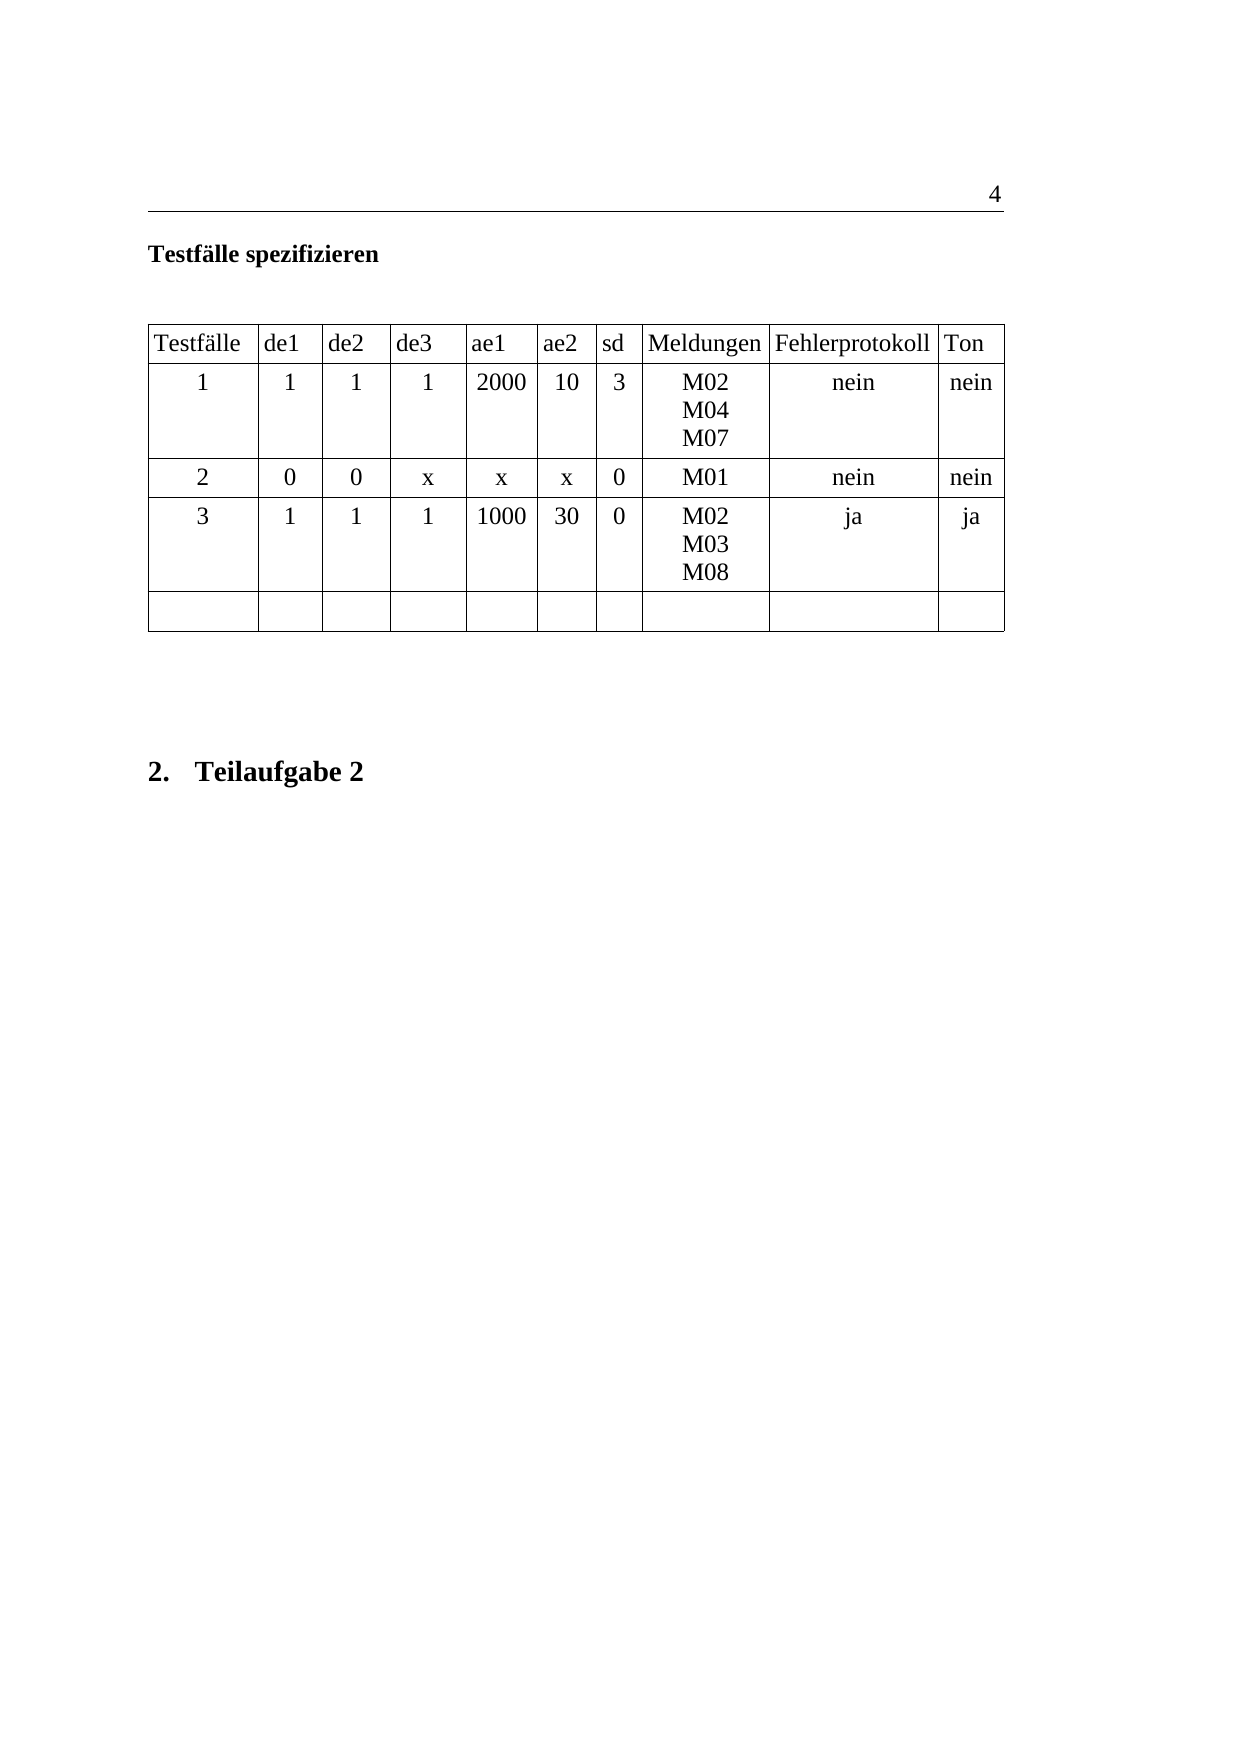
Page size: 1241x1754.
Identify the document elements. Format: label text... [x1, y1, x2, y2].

table_cell 1 [323, 364, 390, 457]
table_cell [939, 592, 1004, 631]
table_cell [259, 592, 322, 631]
table_cell 1 [391, 364, 466, 457]
table_cell [770, 592, 938, 631]
table_header ae2 [538, 325, 596, 363]
table_cell 2 [149, 459, 258, 497]
table_cell 3 [597, 364, 642, 457]
table_cell 2000 [467, 364, 537, 457]
table_header Testfälle [149, 325, 258, 363]
table_cell ja [939, 498, 1004, 591]
table_cell M02 M03 M08 [643, 498, 769, 591]
table_cell 1 [259, 364, 322, 457]
table_cell 3 [149, 498, 258, 591]
table_cell nein [939, 459, 1004, 497]
table_header Meldungen [643, 325, 769, 363]
table_cell nein [770, 459, 938, 497]
table_header ae1 [467, 325, 537, 363]
subtitle Testfälle spezifizieren [148, 240, 1004, 268]
table_cell 1 [323, 498, 390, 591]
table_cell nein [770, 364, 938, 457]
table_cell M01 [643, 459, 769, 497]
table_cell 1000 [467, 498, 537, 591]
table_cell x [391, 459, 466, 497]
table_cell 0 [323, 459, 390, 497]
table_cell 1 [391, 498, 466, 591]
table_cell 30 [538, 498, 596, 591]
table_cell M02 M04 M07 [643, 364, 769, 457]
table_cell 1 [259, 498, 322, 591]
table_cell [467, 592, 537, 631]
table_header de3 [391, 325, 466, 363]
table_header de1 [259, 325, 322, 363]
table_cell [149, 592, 258, 631]
table_cell [323, 592, 390, 631]
subtitle Teilaufgabe 2 [148, 755, 1004, 788]
table_header de2 [323, 325, 390, 363]
table_cell 1 [149, 364, 258, 457]
table_cell 0 [597, 498, 642, 591]
table_cell ja [770, 498, 938, 591]
table_cell 0 [597, 459, 642, 497]
table_cell 0 [259, 459, 322, 497]
table_cell x [538, 459, 596, 497]
table_header Ton [939, 325, 1004, 363]
table_cell nein [939, 364, 1004, 457]
table_cell x [467, 459, 537, 497]
table_cell [538, 592, 596, 631]
table_cell [643, 592, 769, 631]
table_cell [391, 592, 466, 631]
table_header sd [597, 325, 642, 363]
table_cell [597, 592, 642, 631]
table_header Fehlerprotokoll [770, 325, 938, 363]
table_cell 10 [538, 364, 596, 457]
